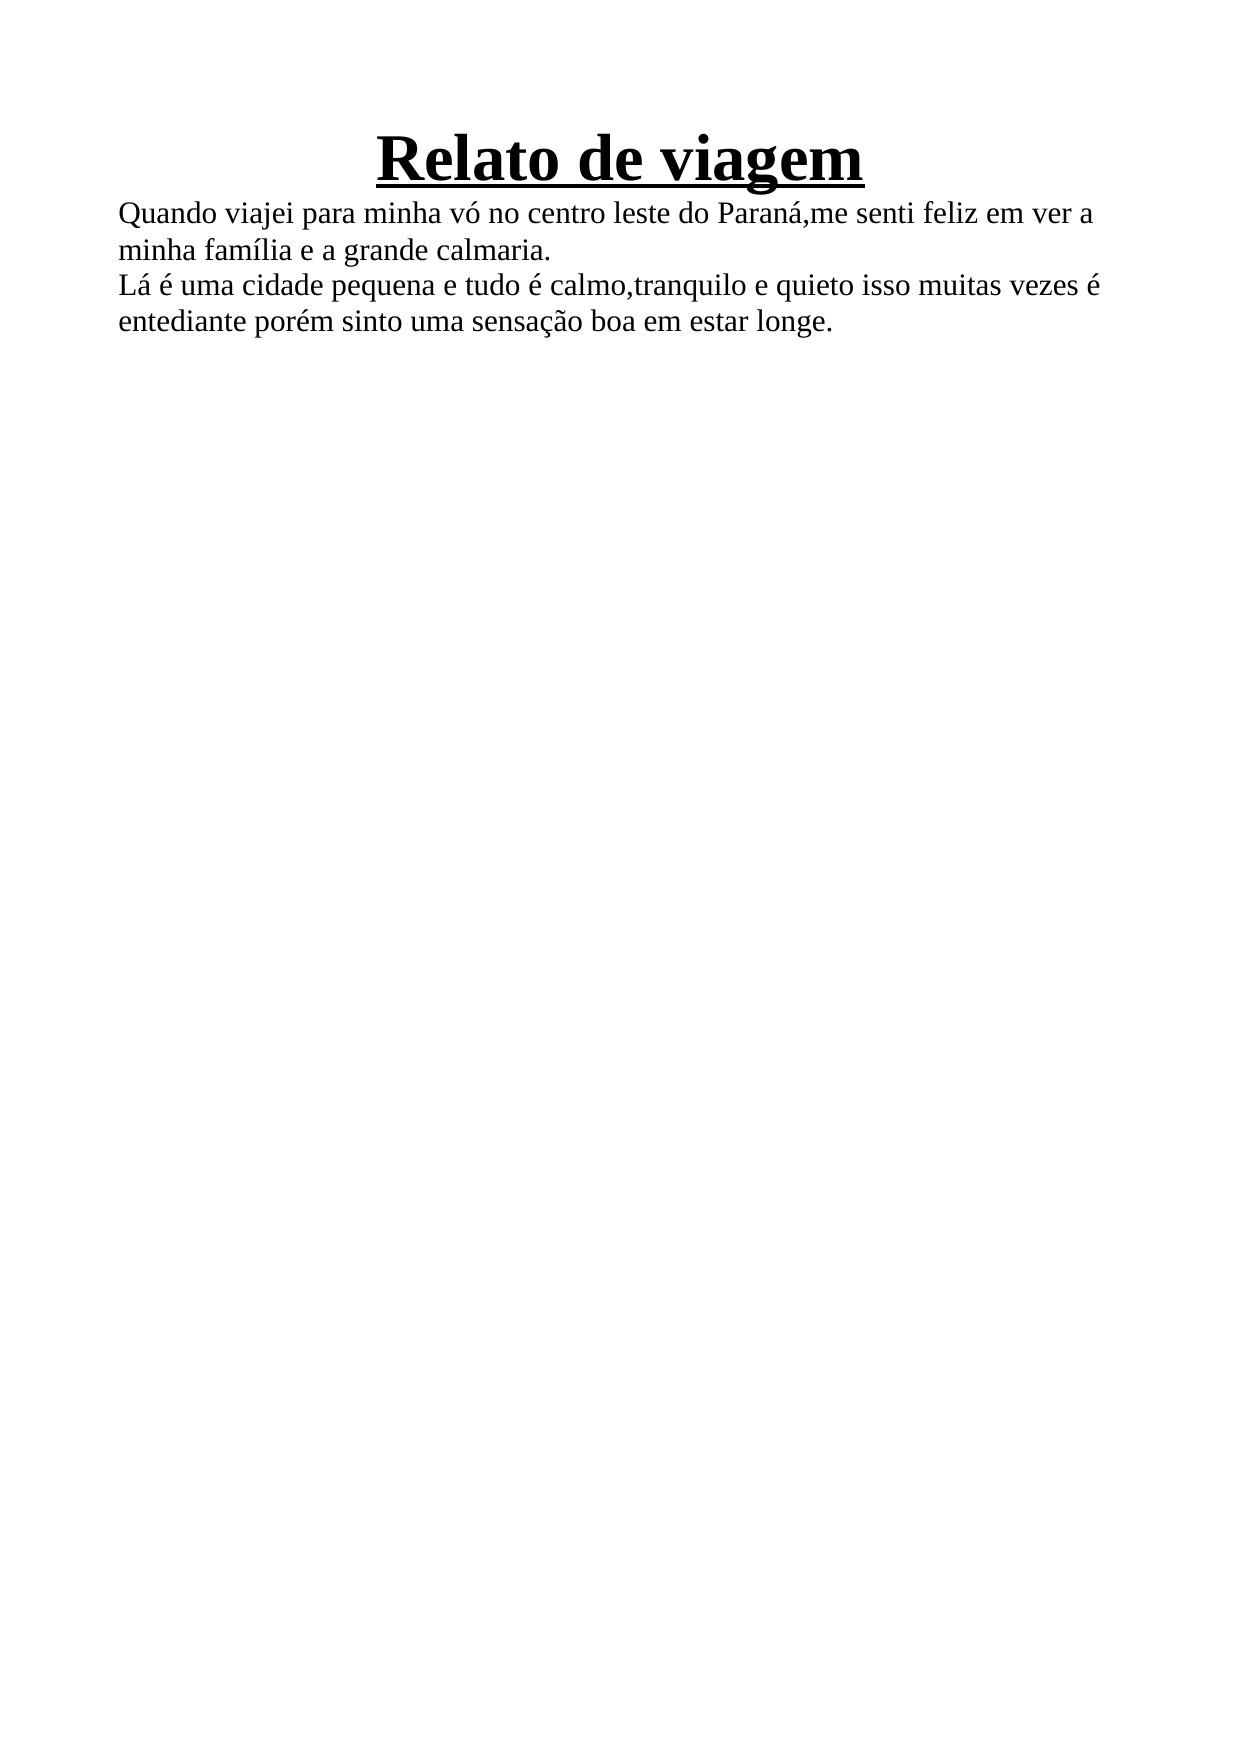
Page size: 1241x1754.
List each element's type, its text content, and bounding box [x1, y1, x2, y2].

text Relato de viagem [118, 118, 1122, 195]
text Lá é uma cidade pequena e tudo é calmo,tranquilo e quieto isso muitas vezes é entediante porém sinto uma sensação boa em estar longe. [118, 267, 1122, 338]
text Quando viajei para minha vó no centro leste do Paraná,me senti feliz em ver a minha família e a grande calmaria. [118, 195, 1122, 267]
